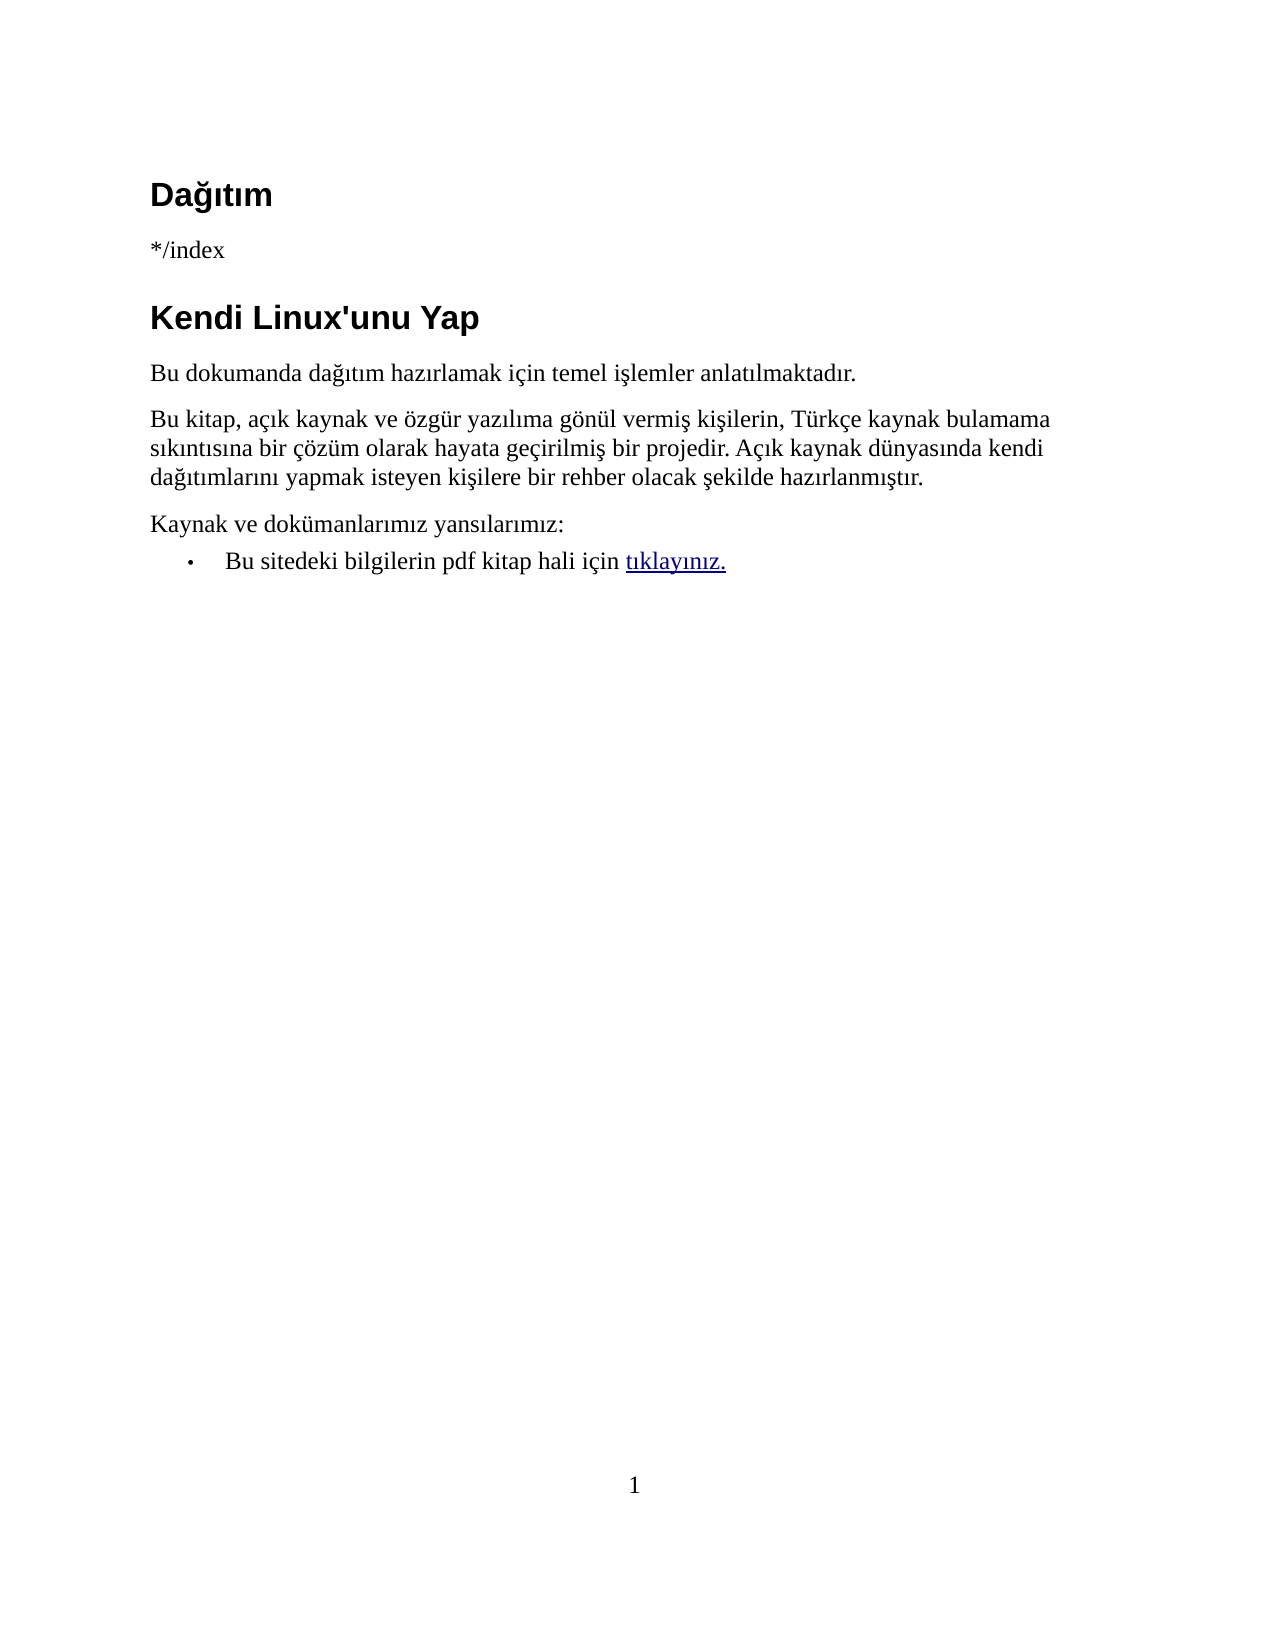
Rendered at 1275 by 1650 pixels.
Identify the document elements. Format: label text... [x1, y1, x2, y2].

text Bu kitap, açık kaynak ve özgür yazılıma gönül vermiş kişilerin, Türkçe kaynak bulamama sıkıntısına bir çözüm olarak hayata geçirilmiş bir projedir. Açık kaynak dünyasında kendi dağıtımlarını yapmak isteyen kişilere bir rehber olacak şekilde hazırlanmıştır. [150, 404, 1125, 491]
subtitle Kendi Linux'unu Yap [150, 298, 1125, 336]
list Bu sitedeki bilgilerin pdf kitap hali için tıklayınız. [187, 546, 1125, 575]
text Bu dokumanda dağıtım hazırlamak için temel işlemler anlatılmaktadır. [150, 358, 1125, 387]
subtitle Dağıtım [150, 175, 1125, 214]
text Kaynak ve dokümanlarımız yansılarımız: [150, 509, 1125, 537]
text */index [150, 235, 1125, 264]
